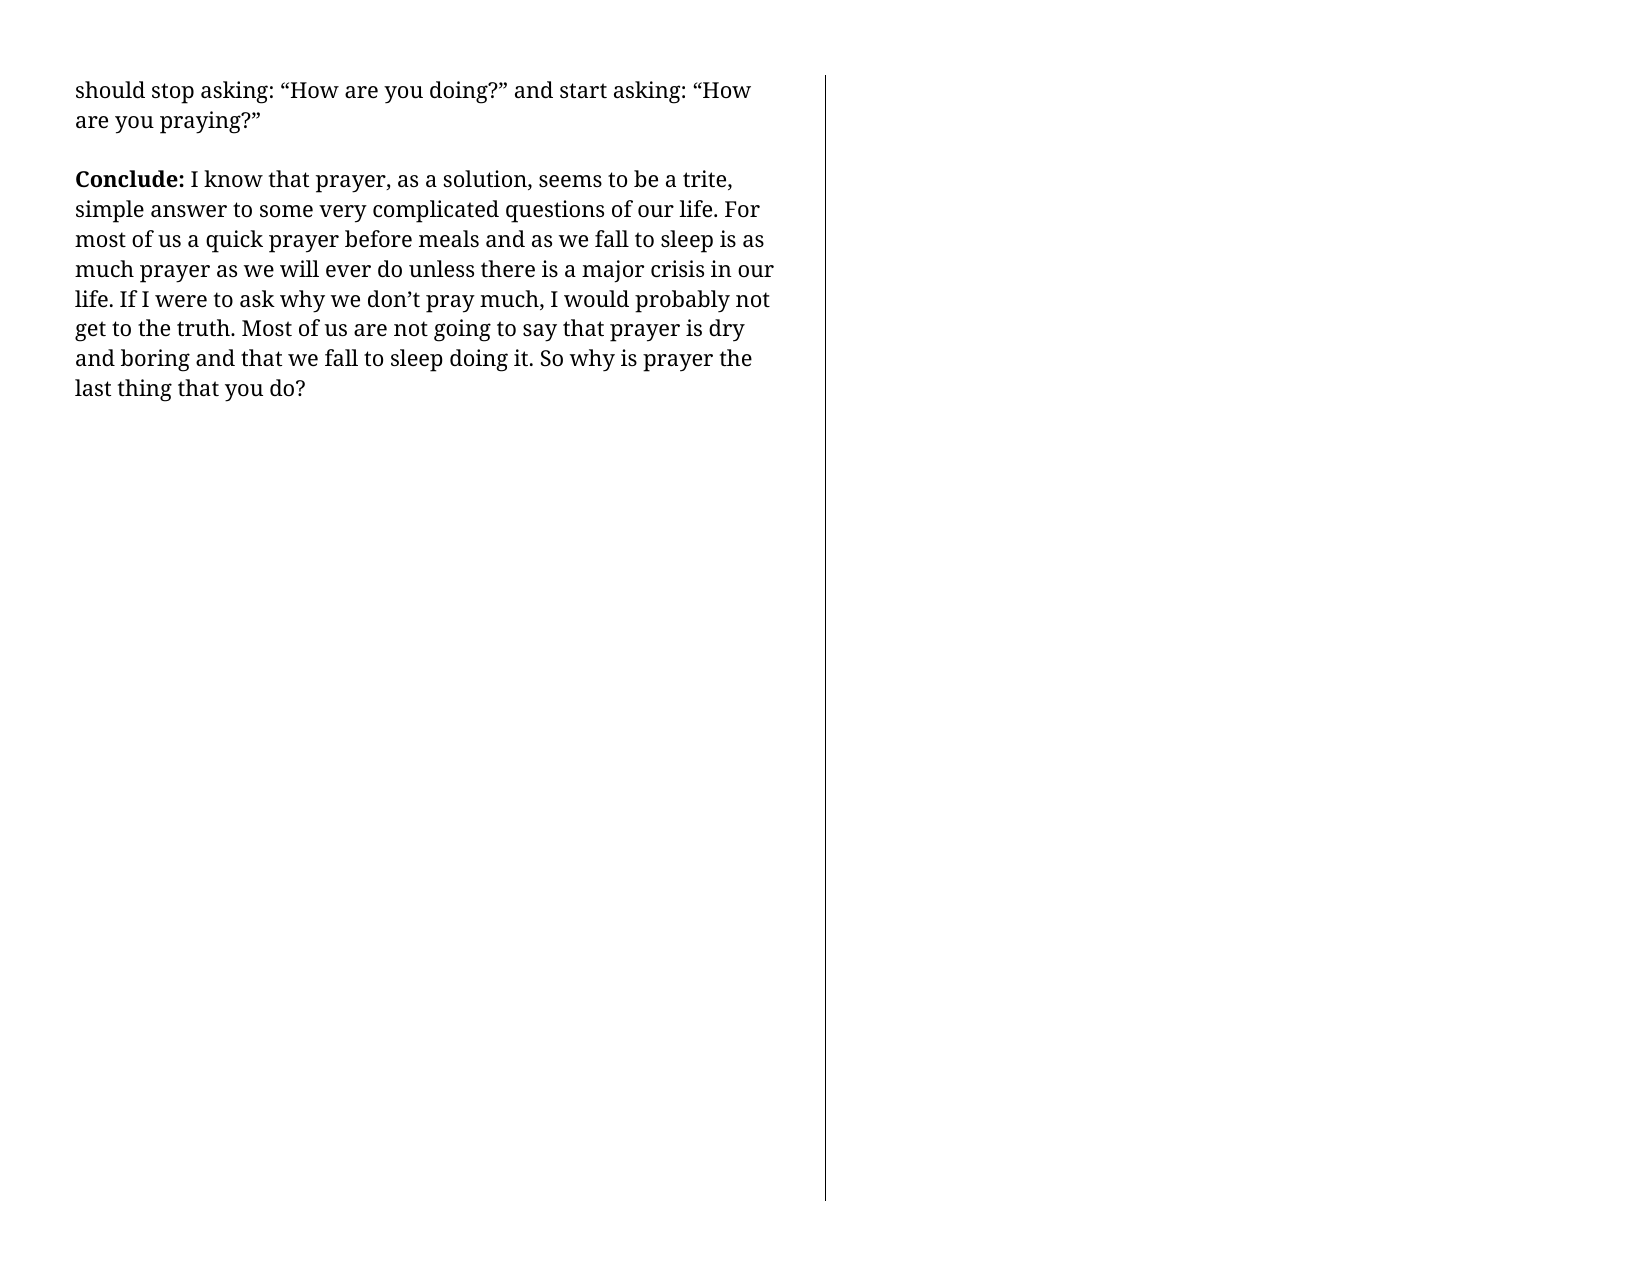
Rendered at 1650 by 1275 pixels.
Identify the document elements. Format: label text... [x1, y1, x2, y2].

text Conclude: I know that prayer, as a solution, seems to be a trite, simple answer to some very complicated questions of our life. For most of us a quick prayer before meals and as we fall to sleep is as much prayer as we will ever do unless there is a major crisis in our life. If I were to ask why we don’t pray much, I would probably not get to the truth. Most of us are not going to say that prayer is dry and boring and that we fall to sleep doing it. So why is prayer the last thing that you do? [75, 164, 788, 403]
text should stop asking: “How are you doing?” and start asking: “How are you praying?” [75, 75, 788, 134]
